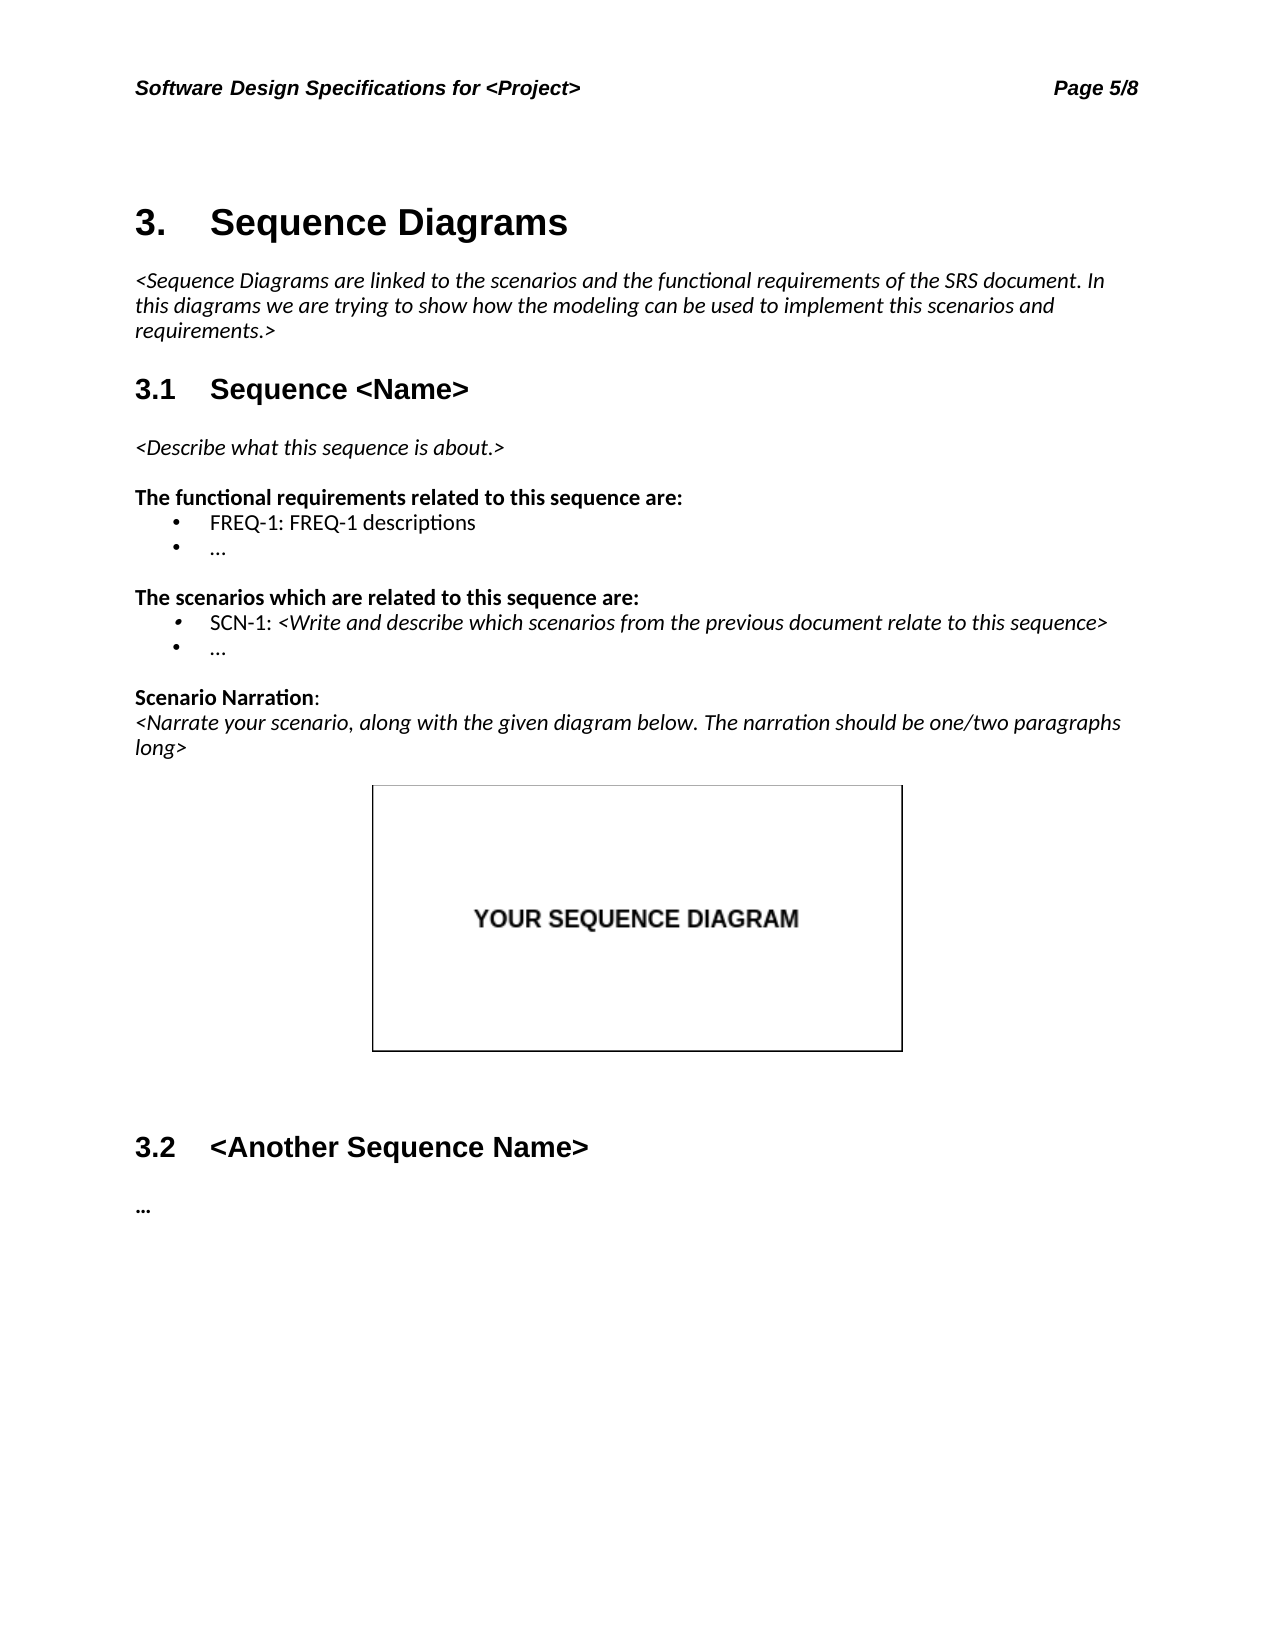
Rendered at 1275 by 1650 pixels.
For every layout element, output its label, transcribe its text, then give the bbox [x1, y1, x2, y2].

list … [172, 535, 1140, 560]
text Scenario Narration: [135, 685, 1140, 710]
list … [172, 635, 1140, 660]
text The functional requirements related to this sequence are: [135, 485, 1140, 510]
subtitle Sequence <Name> [135, 372, 1140, 406]
text <Describe what this sequence is about.> [135, 435, 1140, 460]
subtitle <Another Sequence Name> [135, 1130, 1140, 1164]
subtitle Sequence Diagrams [135, 200, 1140, 243]
text The scenarios which are related to this sequence are: [135, 585, 1140, 610]
picture [372, 785, 903, 1052]
text … [135, 1193, 1140, 1218]
text <Sequence Diagrams are linked to the scenarios and the functional requirements of the SRS document. In this diagrams we are trying to show how the modeling can be used to implement this scenarios and requirements.> [135, 268, 1140, 343]
list FREQ-1: FREQ-1 descriptions [172, 510, 1140, 535]
list SCN-1: <Write and describe which scenarios from the previous document relate to this sequence> [172, 610, 1140, 635]
text <Narrate your scenario, along with the given diagram below. The narration should be one/two paragraphs long> [135, 710, 1140, 760]
